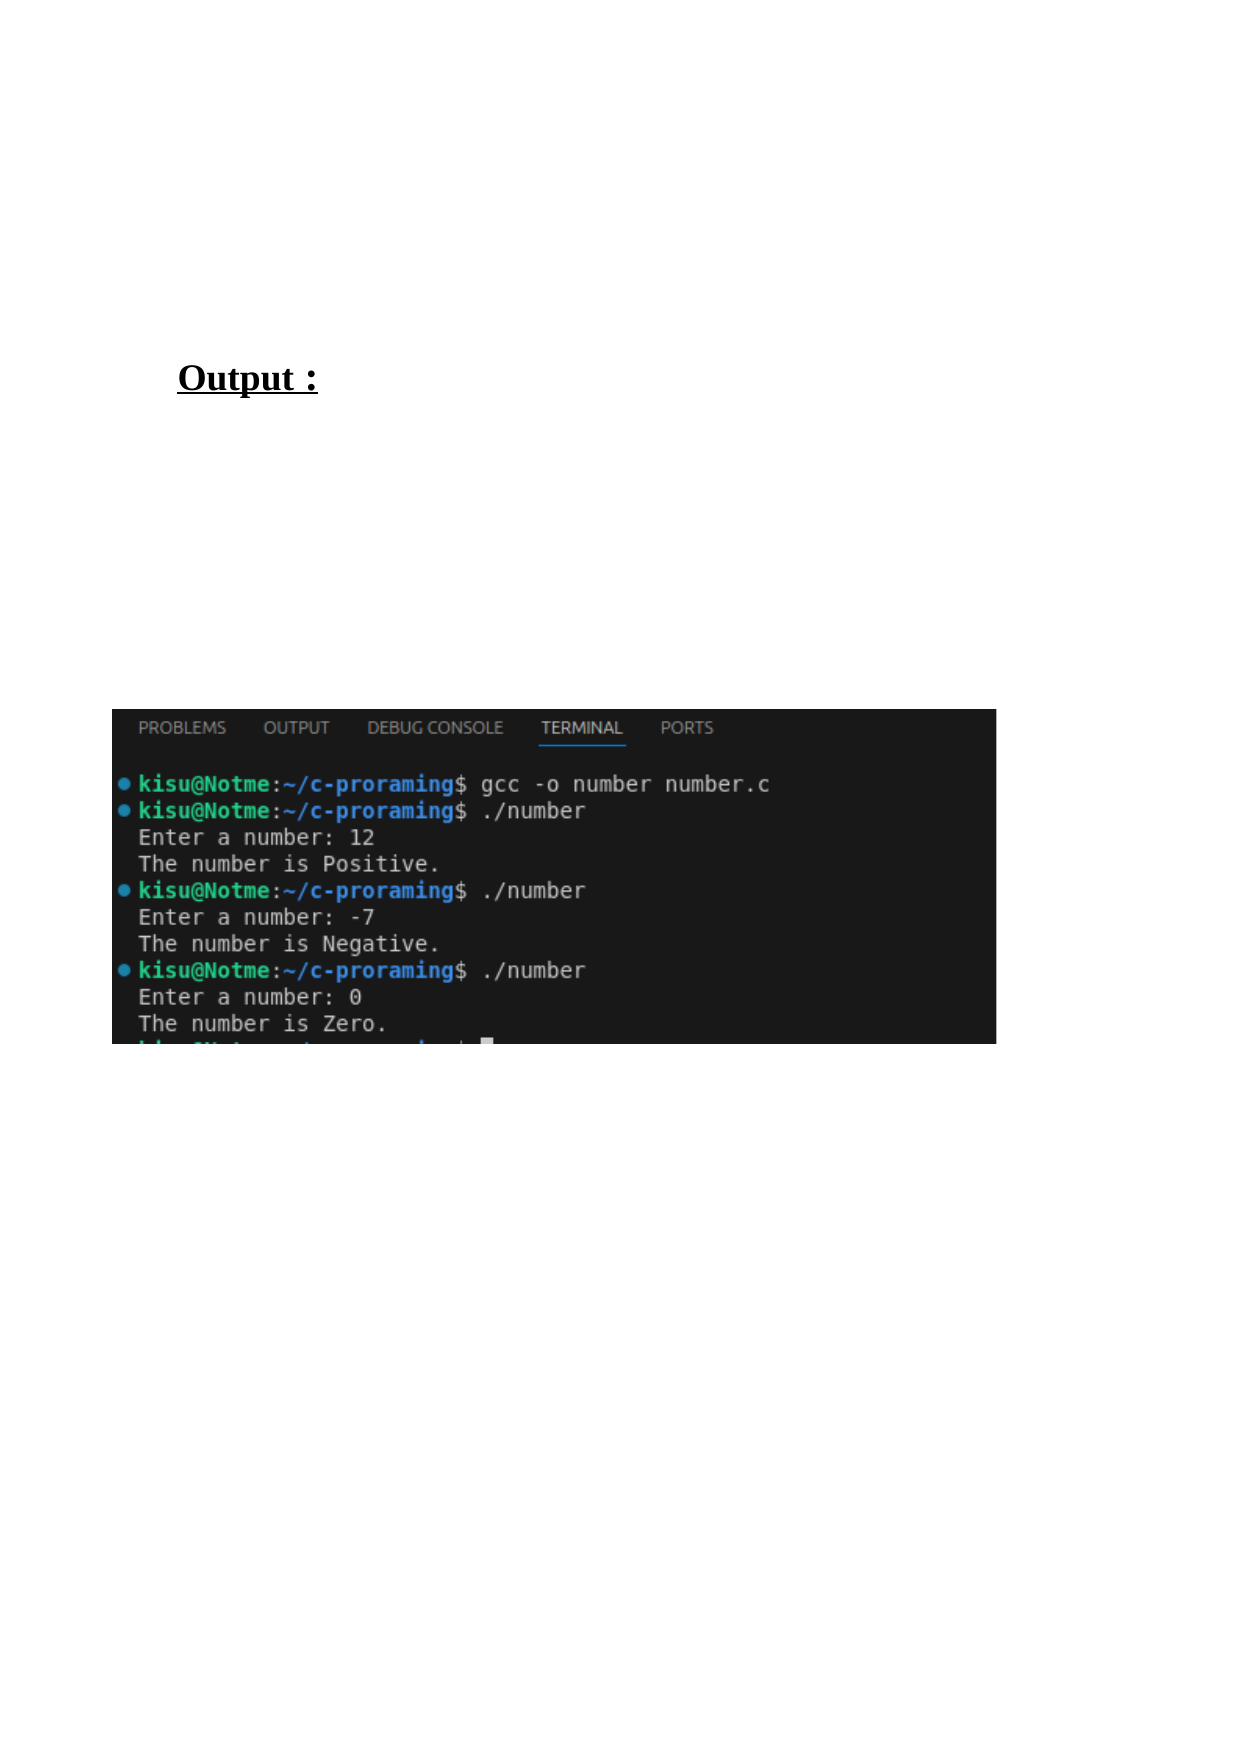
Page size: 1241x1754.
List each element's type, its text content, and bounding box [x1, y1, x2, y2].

picture [112, 709, 997, 1044]
text Output : [177, 351, 1063, 399]
